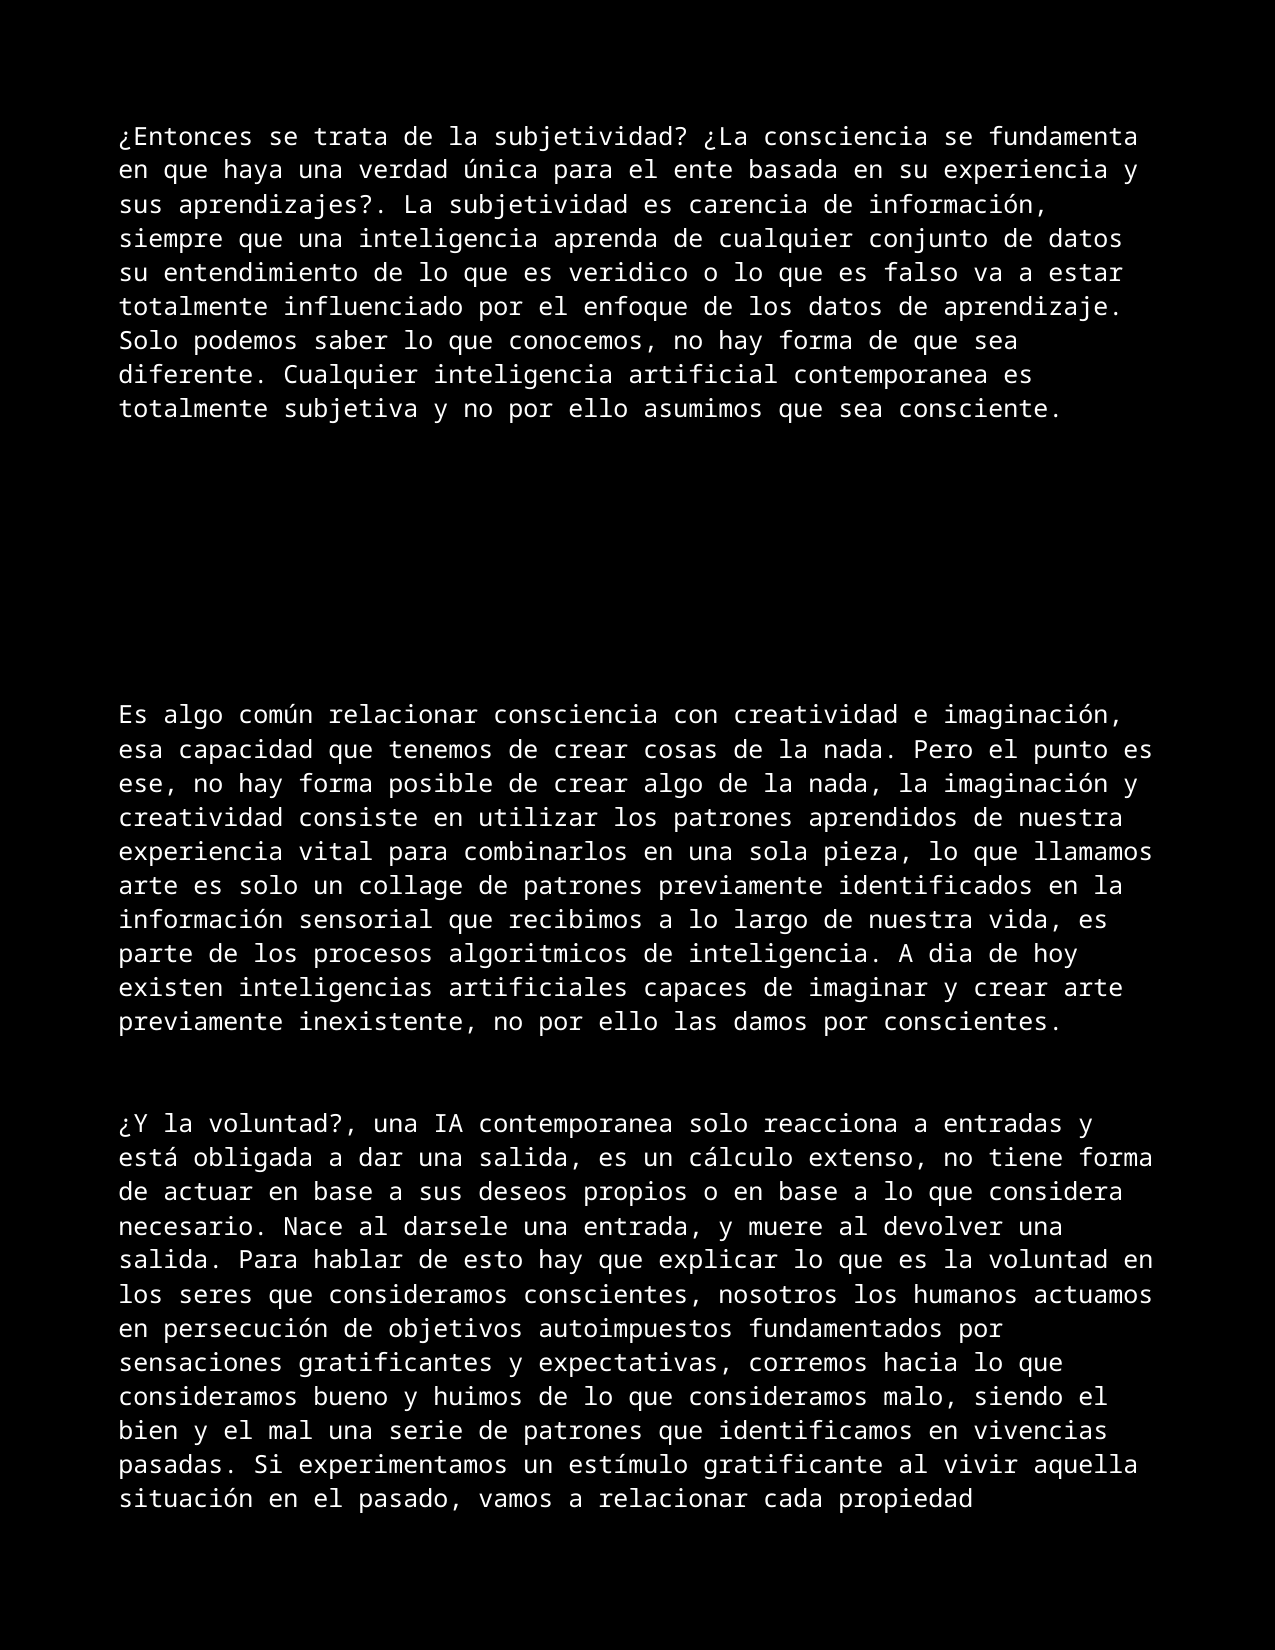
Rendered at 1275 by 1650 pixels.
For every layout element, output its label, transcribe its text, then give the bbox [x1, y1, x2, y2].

text ¿Y la voluntad?, una IA contemporanea solo reacciona a entradas y está obligada a dar una salida, es un cálculo extenso, no tiene forma de actuar en base a sus deseos propios o en base a lo que considera necesario. Nace al darsele una entrada, y muere al devolver una salida. Para hablar de esto hay que explicar lo que es la voluntad en los seres que consideramos conscientes, nosotros los humanos actuamos en persecución de objetivos autoimpuestos fundamentados por sensaciones gratificantes y expectativas, corremos hacia lo que consideramos bueno y huimos de lo que consideramos malo, siendo el bien y el mal una serie de patrones que identificamos en vivencias pasadas. Si experimentamos un estímulo gratificante al vivir aquella situación en el pasado, vamos a relacionar cada propiedad [118, 1106, 1157, 1515]
text Es algo común relacionar consciencia con creatividad e imaginación, esa capacidad que tenemos de crear cosas de la nada. Pero el punto es ese, no hay forma posible de crear algo de la nada, la imaginación y creatividad consiste en utilizar los patrones aprendidos de nuestra experiencia vital para combinarlos en una sola pieza, lo que llamamos arte es solo un collage de patrones previamente identificados en la información sensorial que recibimos a lo largo de nuestra vida, es parte de los procesos algoritmicos de inteligencia. A dia de hoy existen inteligencias artificiales capaces de imaginar y crear arte previamente inexistente, no por ello las damos por conscientes. [118, 697, 1157, 1038]
text ¿Entonces se trata de la subjetividad? ¿La consciencia se fundamenta en que haya una verdad única para el ente basada en su experiencia y sus aprendizajes?. La subjetividad es carencia de información, siempre que una inteligencia aprenda de cualquier conjunto de datos su entendimiento de lo que es veridico o lo que es falso va a estar totalmente influenciado por el enfoque de los datos de aprendizaje. Solo podemos saber lo que conocemos, no hay forma de que sea diferente. Cualquier inteligencia artificial contemporanea es totalmente subjetiva y no por ello asumimos que sea consciente. [118, 118, 1157, 425]
